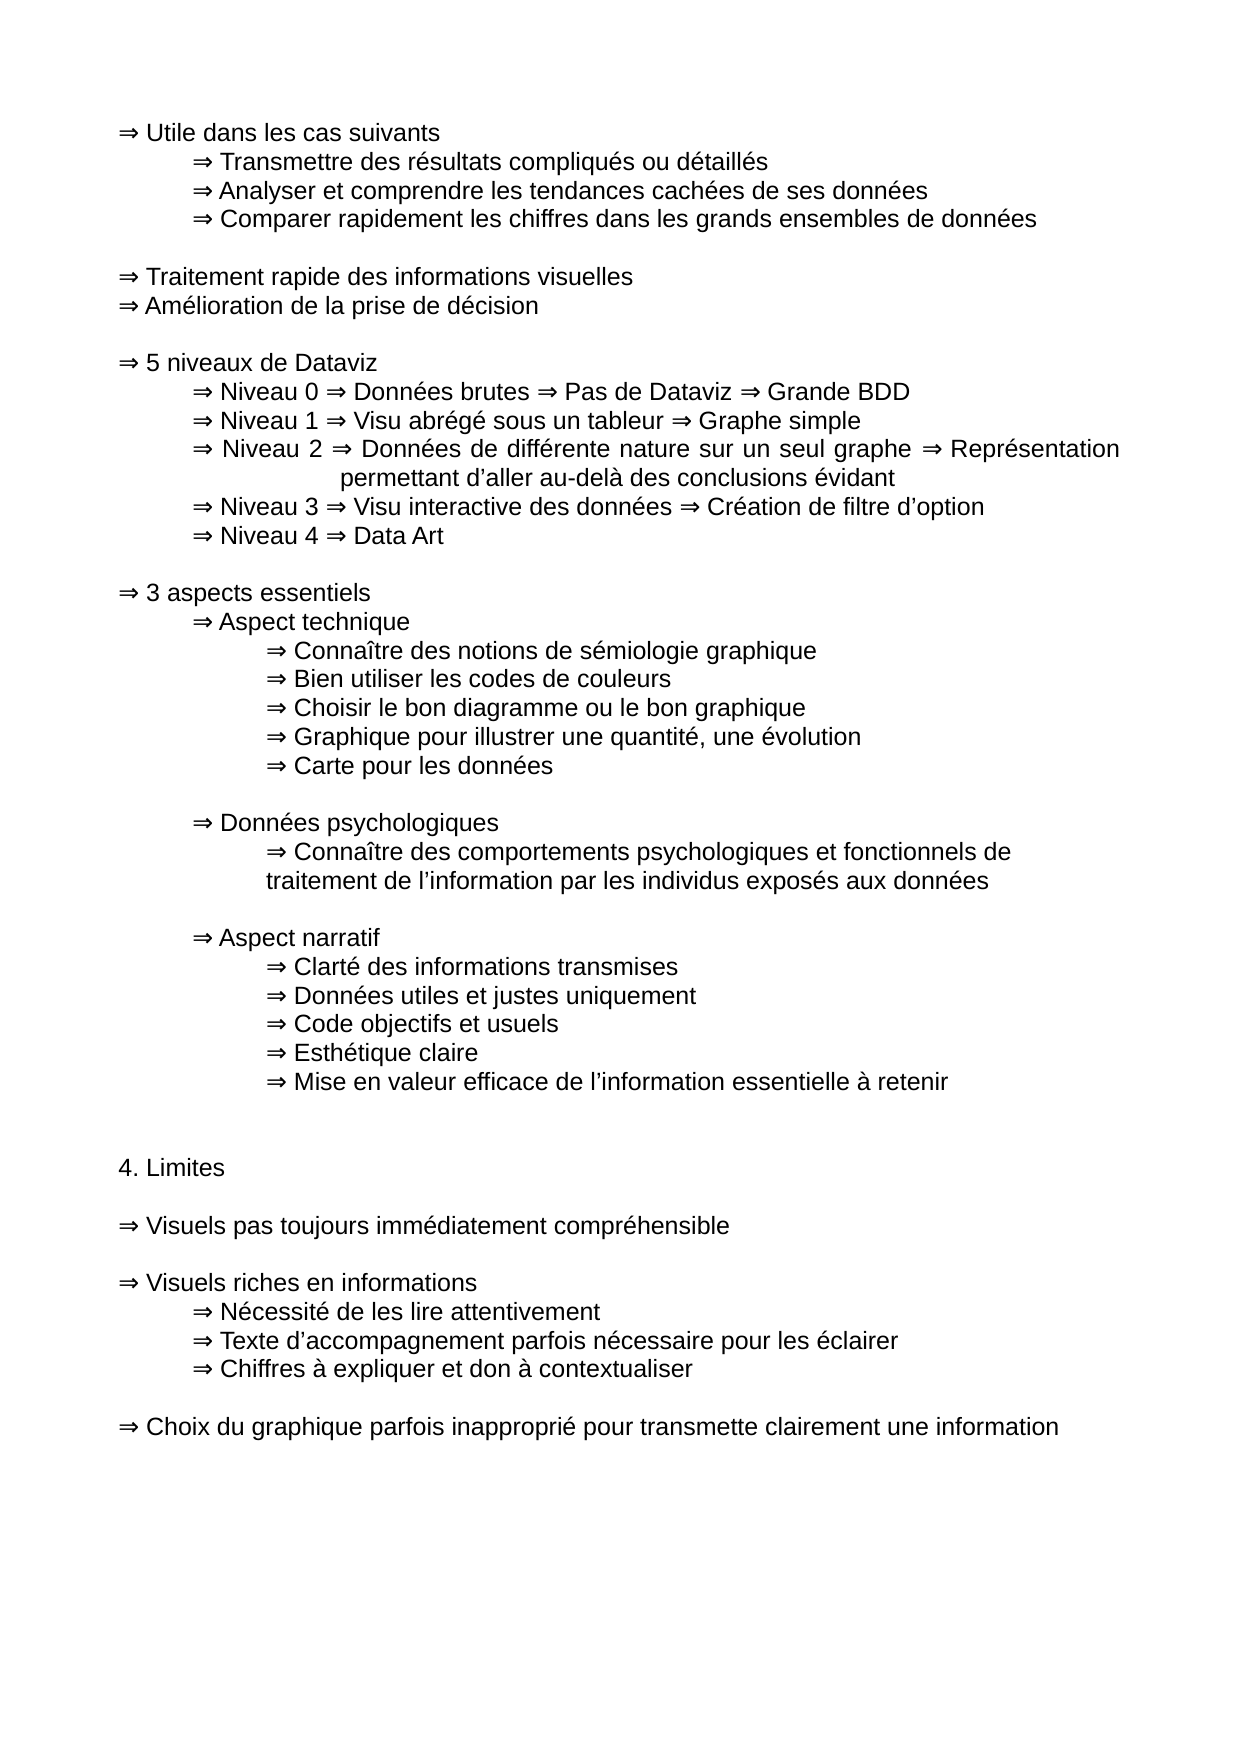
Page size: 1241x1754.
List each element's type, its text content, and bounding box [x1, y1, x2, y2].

text ⇒ Code objectifs et usuels [118, 1009, 1122, 1038]
text ⇒ Mise en valeur efficace de l’information essentielle à retenir [118, 1067, 1122, 1096]
text ⇒ 3 aspects essentiels [118, 578, 1122, 607]
text ⇒ Connaître des notions de sémiologie graphique [118, 636, 1122, 664]
text ⇒ Bien utiliser les codes de couleurs [118, 664, 1122, 693]
text ⇒ Choix du graphique parfois inapproprié pour transmette clairement une information [118, 1412, 1122, 1441]
text 4. Limites [118, 1153, 1122, 1182]
text ⇒ Niveau 1 ⇒ Visu abrégé sous un tableur ⇒ Graphe simple [118, 406, 1122, 434]
text ⇒ Analyser et comprendre les tendances cachées de ses données [118, 176, 1122, 204]
text ⇒ Données psychologiques [118, 808, 1122, 837]
text ⇒ 5 niveaux de Dataviz [118, 348, 1122, 377]
text ⇒ Niveau 0 ⇒ Données brutes ⇒ Pas de Dataviz ⇒ Grande BDD [118, 377, 1122, 406]
text ⇒ Aspect technique [118, 607, 1122, 636]
text ⇒ Esthétique claire [118, 1038, 1122, 1067]
text ⇒ Amélioration de la prise de décision [118, 291, 1122, 319]
text ⇒ Carte pour les données [118, 751, 1122, 779]
text ⇒ Niveau 4 ⇒ Data Art [118, 521, 1122, 549]
text ⇒ Choisir le bon diagramme ou le bon graphique [118, 693, 1122, 722]
text ⇒ Utile dans les cas suivants [118, 118, 1122, 147]
text ⇒ Graphique pour illustrer une quantité, une évolution [118, 722, 1122, 751]
text ⇒ Aspect narratif [118, 923, 1122, 952]
text ⇒ Traitement rapide des informations visuelles [118, 262, 1122, 291]
text ⇒ Connaître des comportements psychologiques et fonctionnels de traitement de l’information par les individus exposés aux données [118, 837, 1122, 894]
text ⇒ Transmettre des résultats compliqués ou détaillés [118, 147, 1122, 176]
text ⇒ Clarté des informations transmises [118, 952, 1122, 981]
text ⇒ Visuels pas toujours immédiatement compréhensible [118, 1211, 1122, 1239]
text ⇒ Données utiles et justes uniquement [118, 981, 1122, 1009]
text ⇒ Nécessité de les lire attentivement [118, 1297, 1122, 1326]
text ⇒ Visuels riches en informations [118, 1268, 1122, 1297]
text ⇒ Comparer rapidement les chiffres dans les grands ensembles de données [118, 204, 1122, 233]
text ⇒ Niveau 2 ⇒ Données de différente nature sur un seul graphe ⇒ Représentation permettant d’aller au-delà des conclusions évidant [118, 434, 1122, 492]
text ⇒ Niveau 3 ⇒ Visu interactive des données ⇒ Création de filtre d’option [118, 492, 1122, 521]
text ⇒ Chiffres à expliquer et don à contextualiser [118, 1354, 1122, 1383]
text ⇒ Texte d’accompagnement parfois nécessaire pour les éclairer [118, 1326, 1122, 1354]
